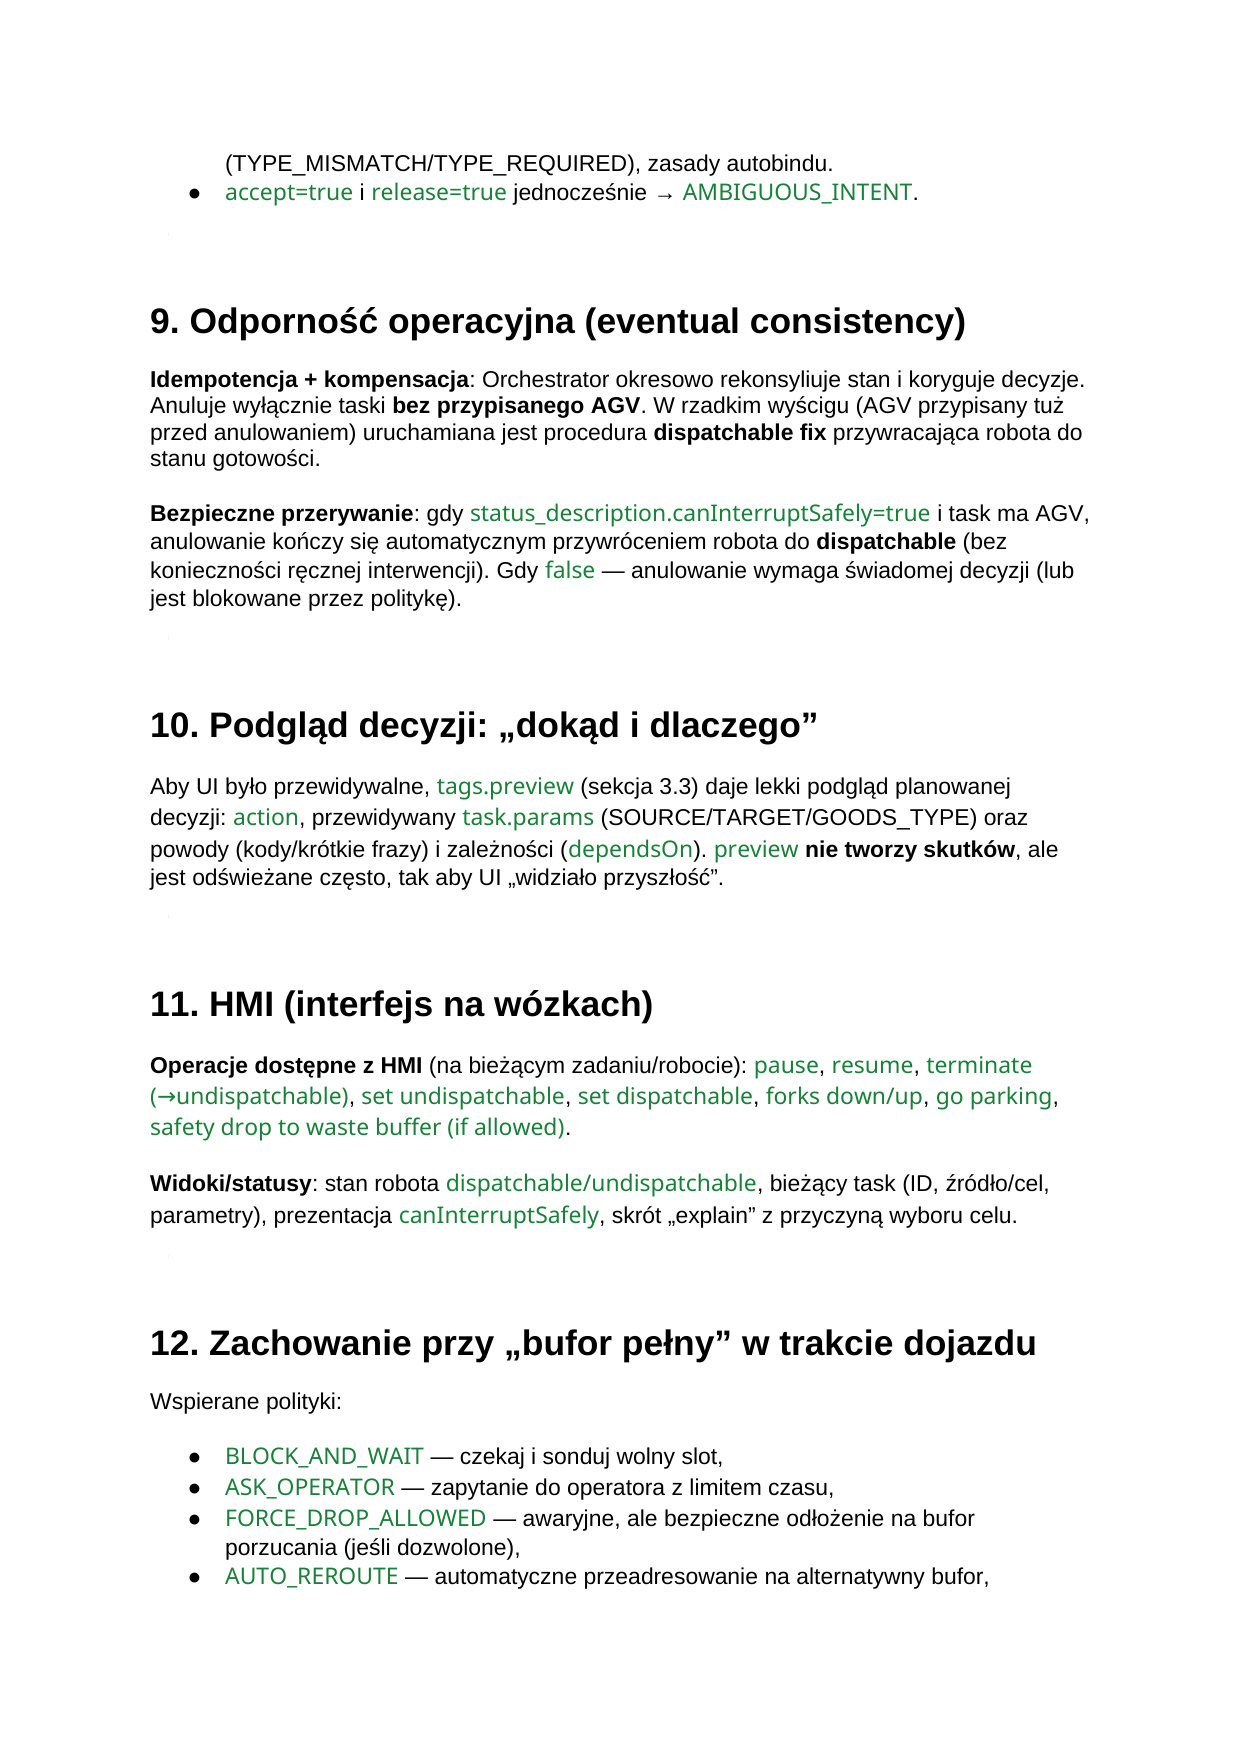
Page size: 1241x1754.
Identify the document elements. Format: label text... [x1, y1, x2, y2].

list accept=true i release=true jednocześnie → AMBIGUOUS_INTENT. [187, 176, 1090, 208]
subtitle 10. Podgląd decyzji: „dokąd i dlaczego” [150, 704, 1090, 745]
list AUTO_REROUTE — automatyczne przeadresowanie na alternatywny bufor, [187, 1560, 1090, 1591]
text Aby UI było przewidywalne, tags.preview (sekcja 3.3) daje lekki podgląd planowanej decyzji: action, przewidywany task.params (SOURCE/TARGET/GOODS_TYPE) oraz powody (kody/krótkie frazy) i zależności (dependsOn). preview nie tworzy skutków, ale jest odświeżane często, tak aby UI „widziało przyszłość”. [150, 770, 1090, 890]
list FORCE_DROP_ALLOWED — awaryjne, ale bezpieczne odłożenie na bufor porzucania (jeśli dozwolone), [187, 1502, 1090, 1560]
text Idempotencja + kompensacja: Orchestrator okresowo rekonsyliuje stan i koryguje decyzje. Anuluje wyłącznie taski bez przypisanego AGV. W rzadkim wyścigu (AGV przypisany tuż przed anulowaniem) uruchamiana jest procedura dispatchable fix przywracająca robota do stanu gotowości. [150, 366, 1090, 471]
text Operacje dostępne z HMI (na bieżącym zadaniu/robocie): pause, resume, terminate (→undispatchable), set undispatchable, set dispatchable, forks down/up, go parking, safety drop to waste buffer (if allowed). [150, 1049, 1090, 1142]
text Wspierane polityki: [150, 1388, 1090, 1415]
subtitle 9. Odporność operacyjna (eventual consistency) [150, 300, 1090, 341]
list (TYPE_MISMATCH/TYPE_REQUIRED), zasady autobindu. [187, 150, 1090, 176]
list BLOCK_AND_WAIT — czekaj i sonduj wolny slot, [187, 1440, 1090, 1471]
list ASK_OPERATOR — zapytanie do operatora z limitem czasu, [187, 1471, 1090, 1502]
text Bezpieczne przerywanie: gdy status_description.canInterruptSafely=true i task ma AGV, anulowanie kończy się automatycznym przywróceniem robota do dispatchable (bez konieczności ręcznej interwencji). Gdy false — anulowanie wymaga świadomej decyzji (lub jest blokowane przez politykę). [150, 496, 1090, 612]
subtitle 11. HMI (interfejs na wózkach) [150, 983, 1090, 1024]
text Widoki/statusy: stan robota dispatchable/undispatchable, bieżący task (ID, źródło/cel, parametry), prezentacja canInterruptSafely, skrót „explain” z przyczyną wyboru celu. [150, 1167, 1090, 1230]
subtitle 12. Zachowanie przy „bufor pełny” w trakcie dojazdu [150, 1323, 1090, 1363]
